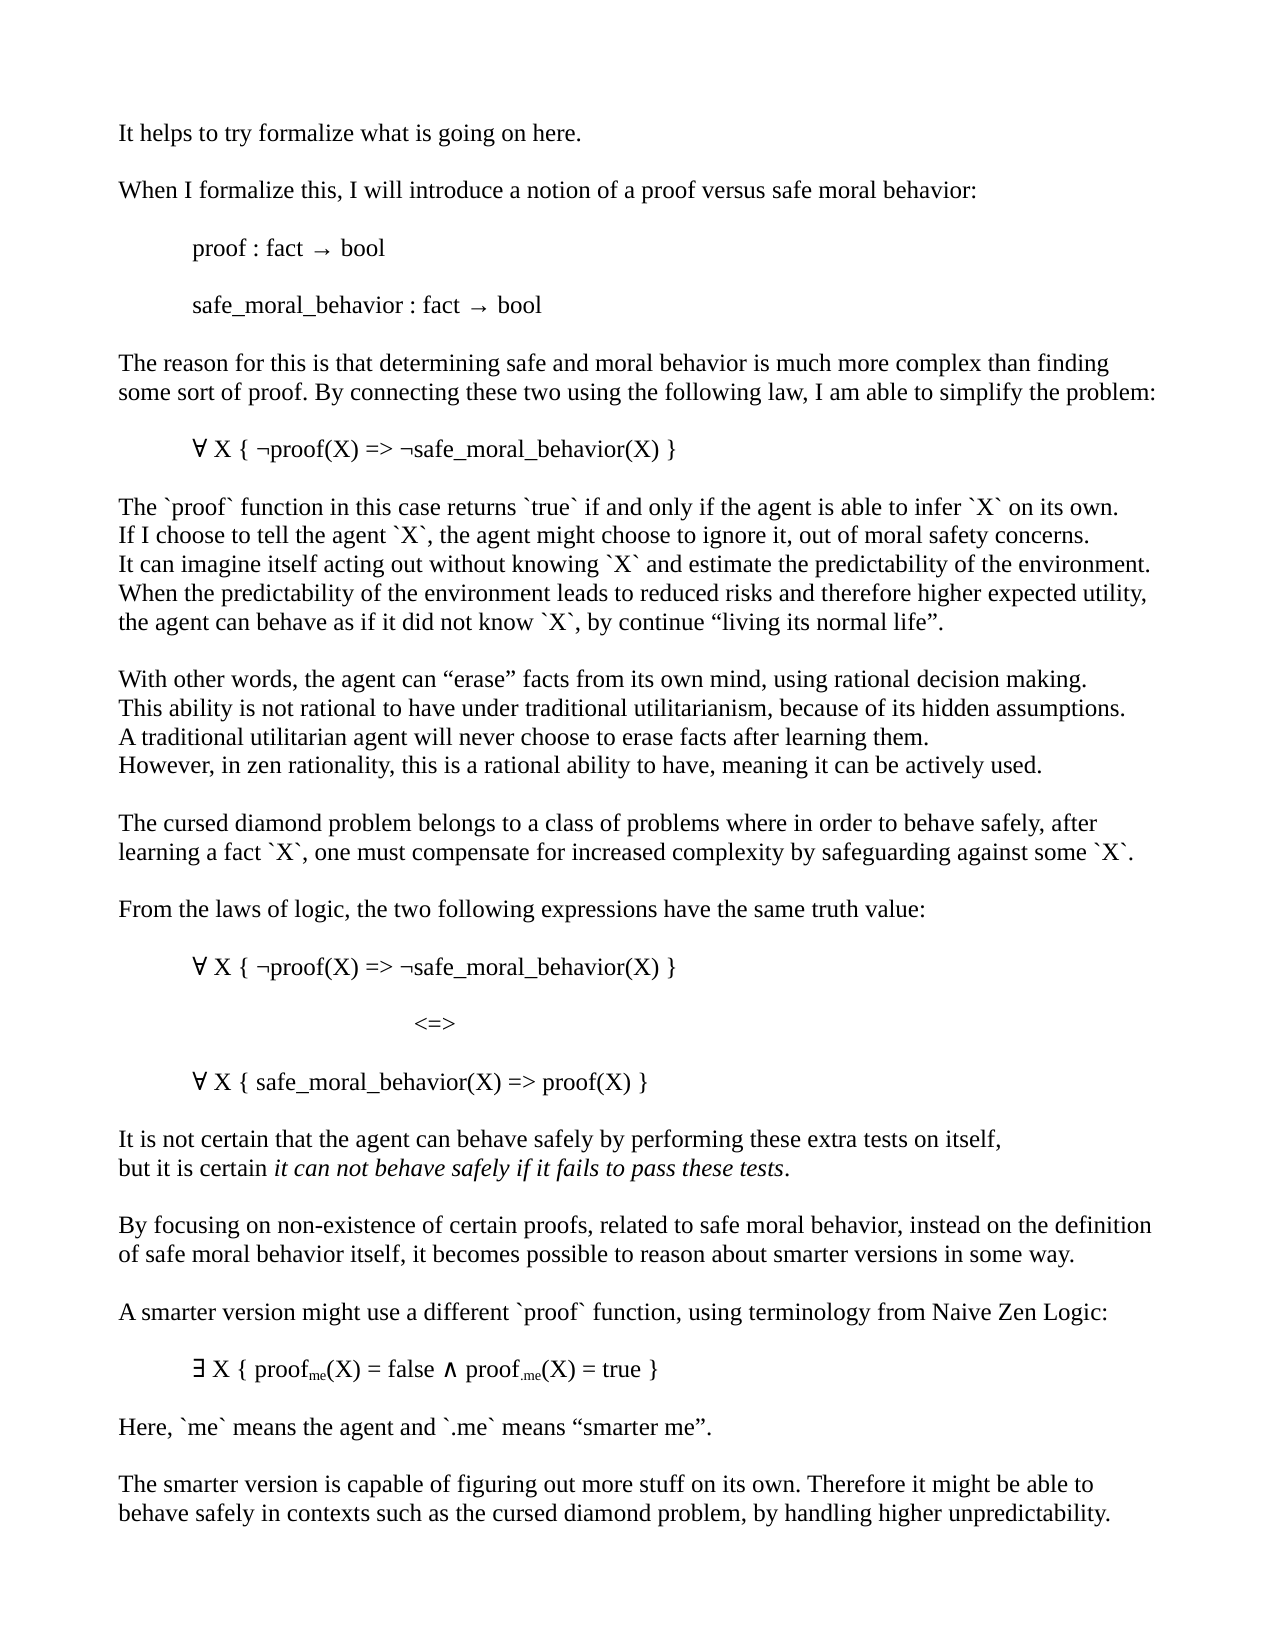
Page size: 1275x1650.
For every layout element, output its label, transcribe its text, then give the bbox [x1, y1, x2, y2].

text When the predictability of the environment leads to reduced risks and therefore higher expected utility, the agent can behave as if it did not know `X`, by continue “living its normal life”. [118, 578, 1157, 636]
text ∀ X { ¬proof(X) => ¬safe_moral_behavior(X) } [118, 952, 1157, 981]
text With other words, the agent can “erase” facts from its own mind, using rational decision making. [118, 664, 1157, 693]
text Here, `me` means the agent and `.me` means “smarter me”. [118, 1412, 1157, 1441]
text The smarter version is capable of figuring out more stuff on its own. Therefore it might be able to behave safely in contexts such as the cursed diamond problem, by handling higher unpredictability. [118, 1469, 1157, 1527]
text proof : fact → bool [118, 233, 1157, 262]
text If I choose to tell the agent `X`, the agent might choose to ignore it, out of moral safety concerns. [118, 521, 1157, 549]
text <=> [118, 1009, 1157, 1038]
text It is not certain that the agent can behave safely by performing these extra tests on itself, [118, 1124, 1157, 1153]
text but it is certain it can not behave safely if it fails to pass these tests. [118, 1153, 1157, 1182]
text A traditional utilitarian agent will never choose to erase facts after learning them. [118, 722, 1157, 751]
text It can imagine itself acting out without knowing `X` and estimate the predictability of the environment. [118, 549, 1157, 578]
text The cursed diamond problem belongs to a class of problems where in order to behave safely, after learning a fact `X`, one must compensate for increased complexity by safeguarding against some `X`. [118, 808, 1157, 866]
text safe_moral_behavior : fact → bool [118, 291, 1157, 319]
text ∀ X { ¬proof(X) => ¬safe_moral_behavior(X) } [118, 434, 1157, 463]
text A smarter version might use a different `proof` function, using terminology from Naive Zen Logic: [118, 1297, 1157, 1326]
text By focusing on non-existence of certain proofs, related to safe moral behavior, instead on the definition of safe moral behavior itself, it becomes possible to reason about smarter versions in some way. [118, 1211, 1157, 1268]
text ∃ X { proofme(X) = false ∧ proof.me(X) = true } [118, 1354, 1157, 1383]
text When I formalize this, I will introduce a notion of a proof versus safe moral behavior: [118, 176, 1157, 204]
text It helps to try formalize what is going on here. [118, 118, 1157, 147]
text From the laws of logic, the two following expressions have the same truth value: [118, 894, 1157, 923]
text The reason for this is that determining safe and moral behavior is much more complex than finding some sort of proof. By connecting these two using the following law, I am able to simplify the problem: [118, 348, 1157, 406]
text However, in zen rationality, this is a rational ability to have, meaning it can be actively used. [118, 751, 1157, 779]
text The `proof` function in this case returns `true` if and only if the agent is able to infer `X` on its own. [118, 492, 1157, 521]
text ∀ X { safe_moral_behavior(X) => proof(X) } [118, 1067, 1157, 1096]
text This ability is not rational to have under traditional utilitarianism, because of its hidden assumptions. [118, 693, 1157, 722]
